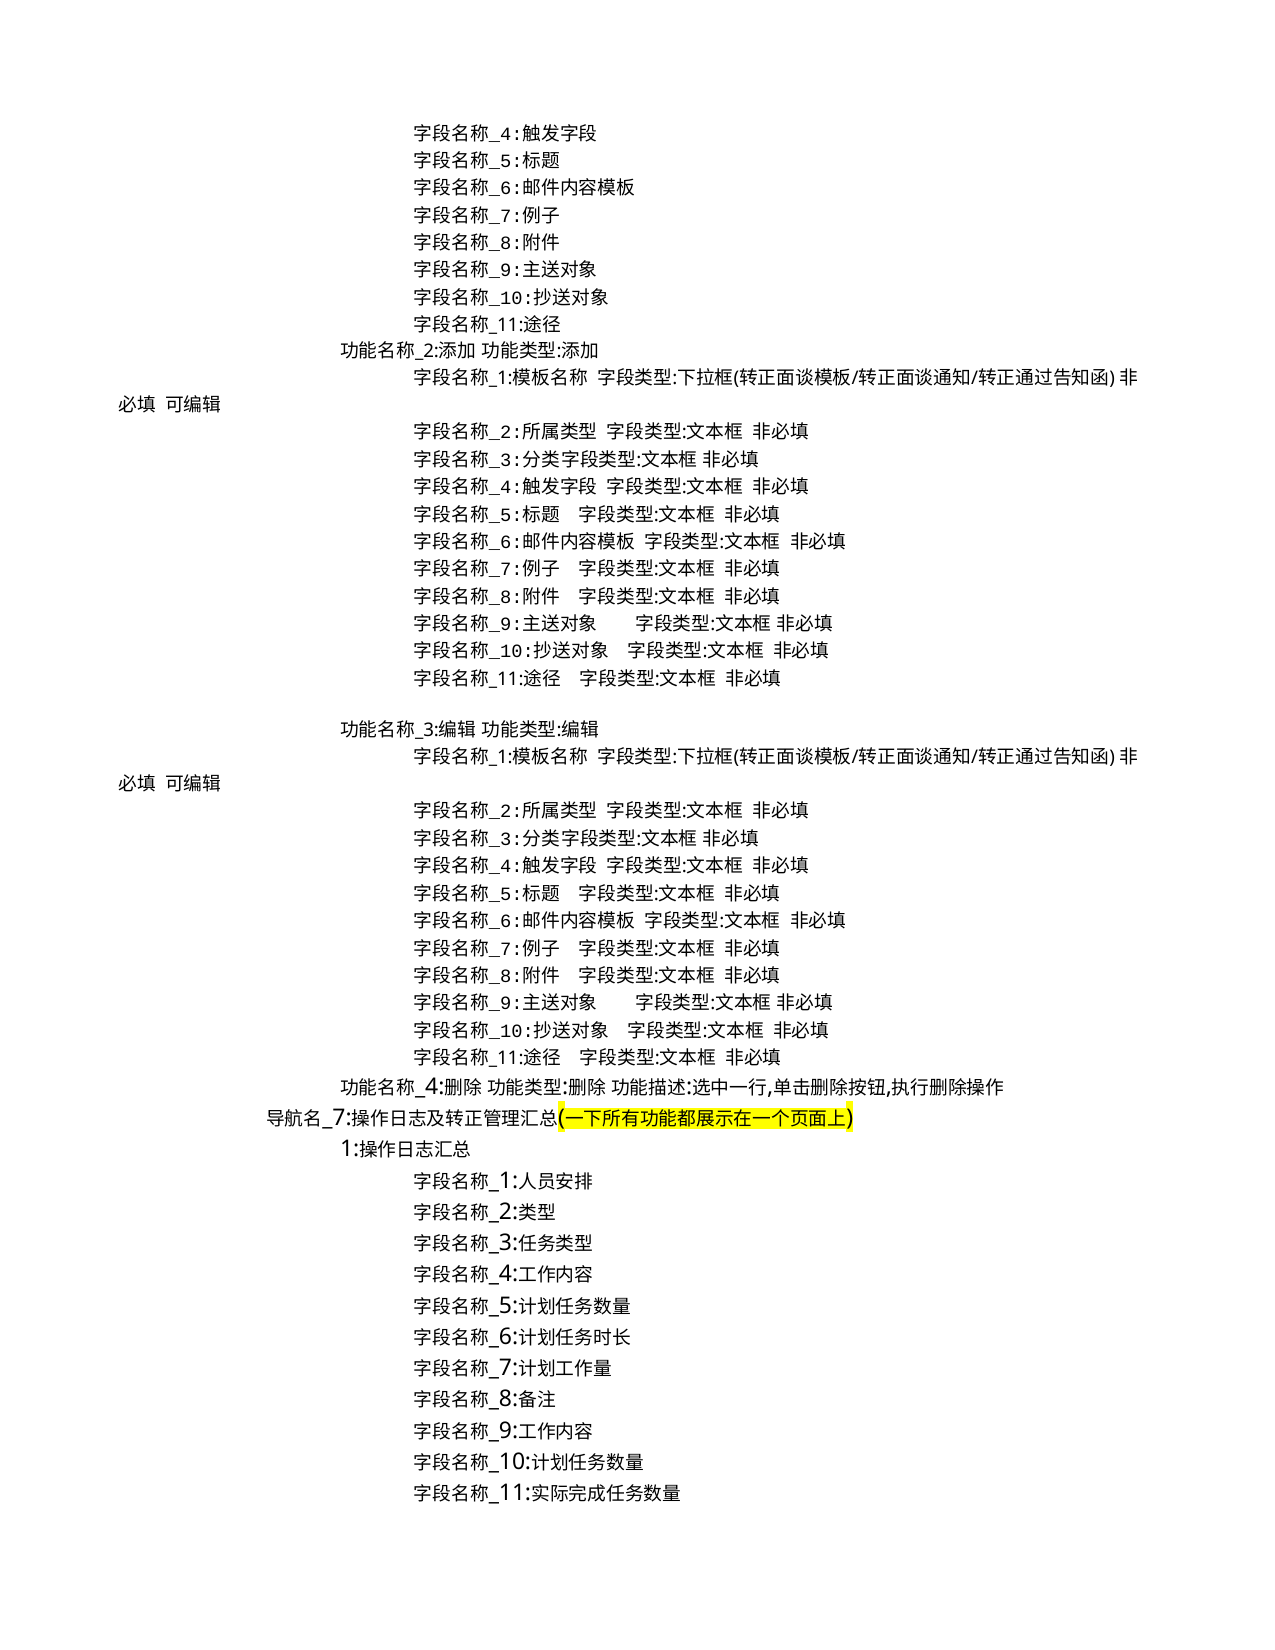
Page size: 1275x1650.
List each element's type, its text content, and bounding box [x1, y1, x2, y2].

text 字段名称_6:邮件内容模板 字段类型:文本框 非必填 [118, 527, 1157, 554]
text 功能名称_3:编辑 功能类型:编辑 [118, 716, 1157, 742]
text 字段名称_2:所属类型 字段类型:文本框 非必填 [118, 417, 1157, 444]
text 字段名称_11:途径 字段类型:文本框 非必填 [118, 663, 1157, 691]
text 字段名称_1:模板名称 字段类型:下拉框(转正面谈模板/转正面谈通知/转正通过告知函) 非必填 可编辑 [118, 363, 1157, 417]
text 字段名称_3:分类 字段类型:文本框 非必填 [118, 444, 1157, 472]
text 字段名称_2:类型 [118, 1195, 1157, 1226]
text 字段名称_5:标题 字段类型:文本框 非必填 [118, 878, 1157, 906]
text 1:操作日志汇总 [118, 1132, 1157, 1164]
text 字段名称_7:例子 [118, 200, 1157, 228]
text 字段名称_6:邮件内容模板 [118, 173, 1157, 200]
text 字段名称_10:抄送对象 字段类型:文本框 非必填 [118, 636, 1157, 663]
text 字段名称_2:所属类型 字段类型:文本框 非必填 [118, 796, 1157, 823]
text 字段名称_9:主送对象 字段类型:文本框 非必填 [118, 988, 1157, 1015]
text 字段名称_3:任务类型 [118, 1226, 1157, 1257]
text 字段名称_10:抄送对象 字段类型:文本框 非必填 [118, 1015, 1157, 1043]
text 字段名称_8:附件 [118, 228, 1157, 255]
text 字段名称_11:途径 字段类型:文本框 非必填 [118, 1043, 1157, 1070]
text 字段名称_11:实际完成任务数量 [118, 1476, 1157, 1507]
text 字段名称_6:计划任务时长 [118, 1320, 1157, 1351]
text 字段名称_9:主送对象 字段类型:文本框 非必填 [118, 609, 1157, 636]
text 字段名称_7:例子 字段类型:文本框 非必填 [118, 933, 1157, 961]
text 字段名称_10:抄送对象 [118, 282, 1157, 310]
text 字段名称_8:附件 字段类型:文本框 非必填 [118, 581, 1157, 609]
text 字段名称_4:触发字段 字段类型:文本框 非必填 [118, 472, 1157, 499]
text 字段名称_7:计划工作量 [118, 1351, 1157, 1382]
text 字段名称_6:邮件内容模板 字段类型:文本框 非必填 [118, 906, 1157, 933]
text 字段名称_9:主送对象 [118, 255, 1157, 282]
text 字段名称_11:途径 [118, 310, 1157, 337]
text 字段名称_7:例子 字段类型:文本框 非必填 [118, 554, 1157, 581]
text 字段名称_4:触发字段 [118, 118, 1157, 146]
text 字段名称_4:工作内容 [118, 1257, 1157, 1289]
text 字段名称_3:分类 字段类型:文本框 非必填 [118, 823, 1157, 851]
text 字段名称_5:计划任务数量 [118, 1289, 1157, 1320]
text 功能名称_4:删除 功能类型:删除 功能描述:选中一行,单击删除按钮,执行删除操作 [118, 1070, 1157, 1101]
text 字段名称_8:附件 字段类型:文本框 非必填 [118, 961, 1157, 988]
text 字段名称_8:备注 [118, 1382, 1157, 1414]
text 功能名称_2:添加 功能类型:添加 [118, 337, 1157, 363]
text 导航名_7:操作日志及转正管理汇总(一下所有功能都展示在一个页面上) [118, 1101, 1157, 1132]
text 字段名称_5:标题 [118, 146, 1157, 173]
text 字段名称_1:模板名称 字段类型:下拉框(转正面谈模板/转正面谈通知/转正通过告知函) 非必填 可编辑 [118, 742, 1157, 796]
text 字段名称_9:工作内容 [118, 1414, 1157, 1445]
text 字段名称_4:触发字段 字段类型:文本框 非必填 [118, 851, 1157, 878]
text 字段名称_5:标题 字段类型:文本框 非必填 [118, 499, 1157, 527]
text 字段名称_1:人员安排 [118, 1164, 1157, 1195]
text 字段名称_10:计划任务数量 [118, 1445, 1157, 1476]
